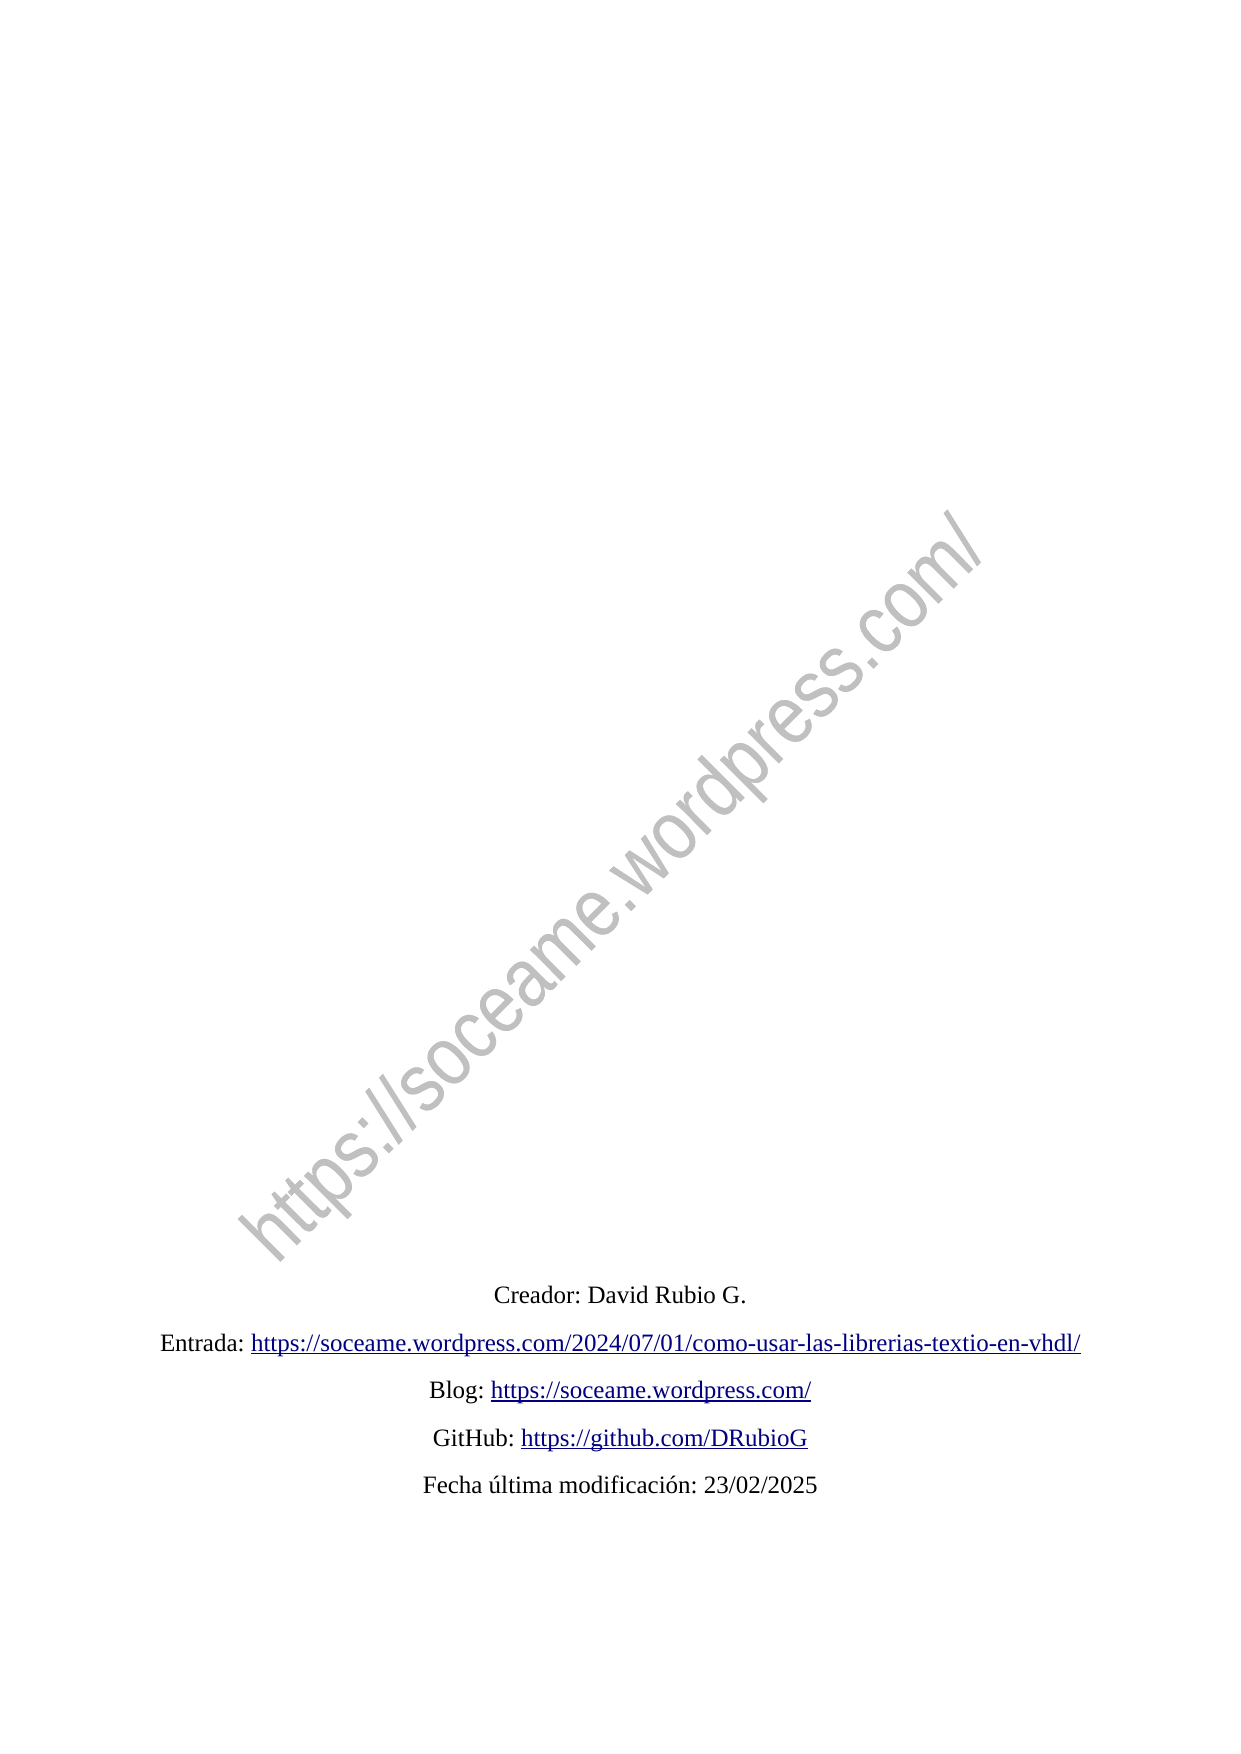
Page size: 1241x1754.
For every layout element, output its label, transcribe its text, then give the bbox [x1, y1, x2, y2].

text Entrada: https://soceame.wordpress.com/2024/07/01/como-usar-las-librerias-textio-en-vhdl/ [118, 1328, 1122, 1357]
text GitHub: https://github.com/DRubioG [118, 1423, 1122, 1452]
text Creador: David Rubio G. [118, 1280, 1122, 1309]
text Blog: https://soceame.wordpress.com/ [118, 1375, 1122, 1404]
text Fecha última modificación: 23/02/2025 [118, 1471, 1122, 1499]
